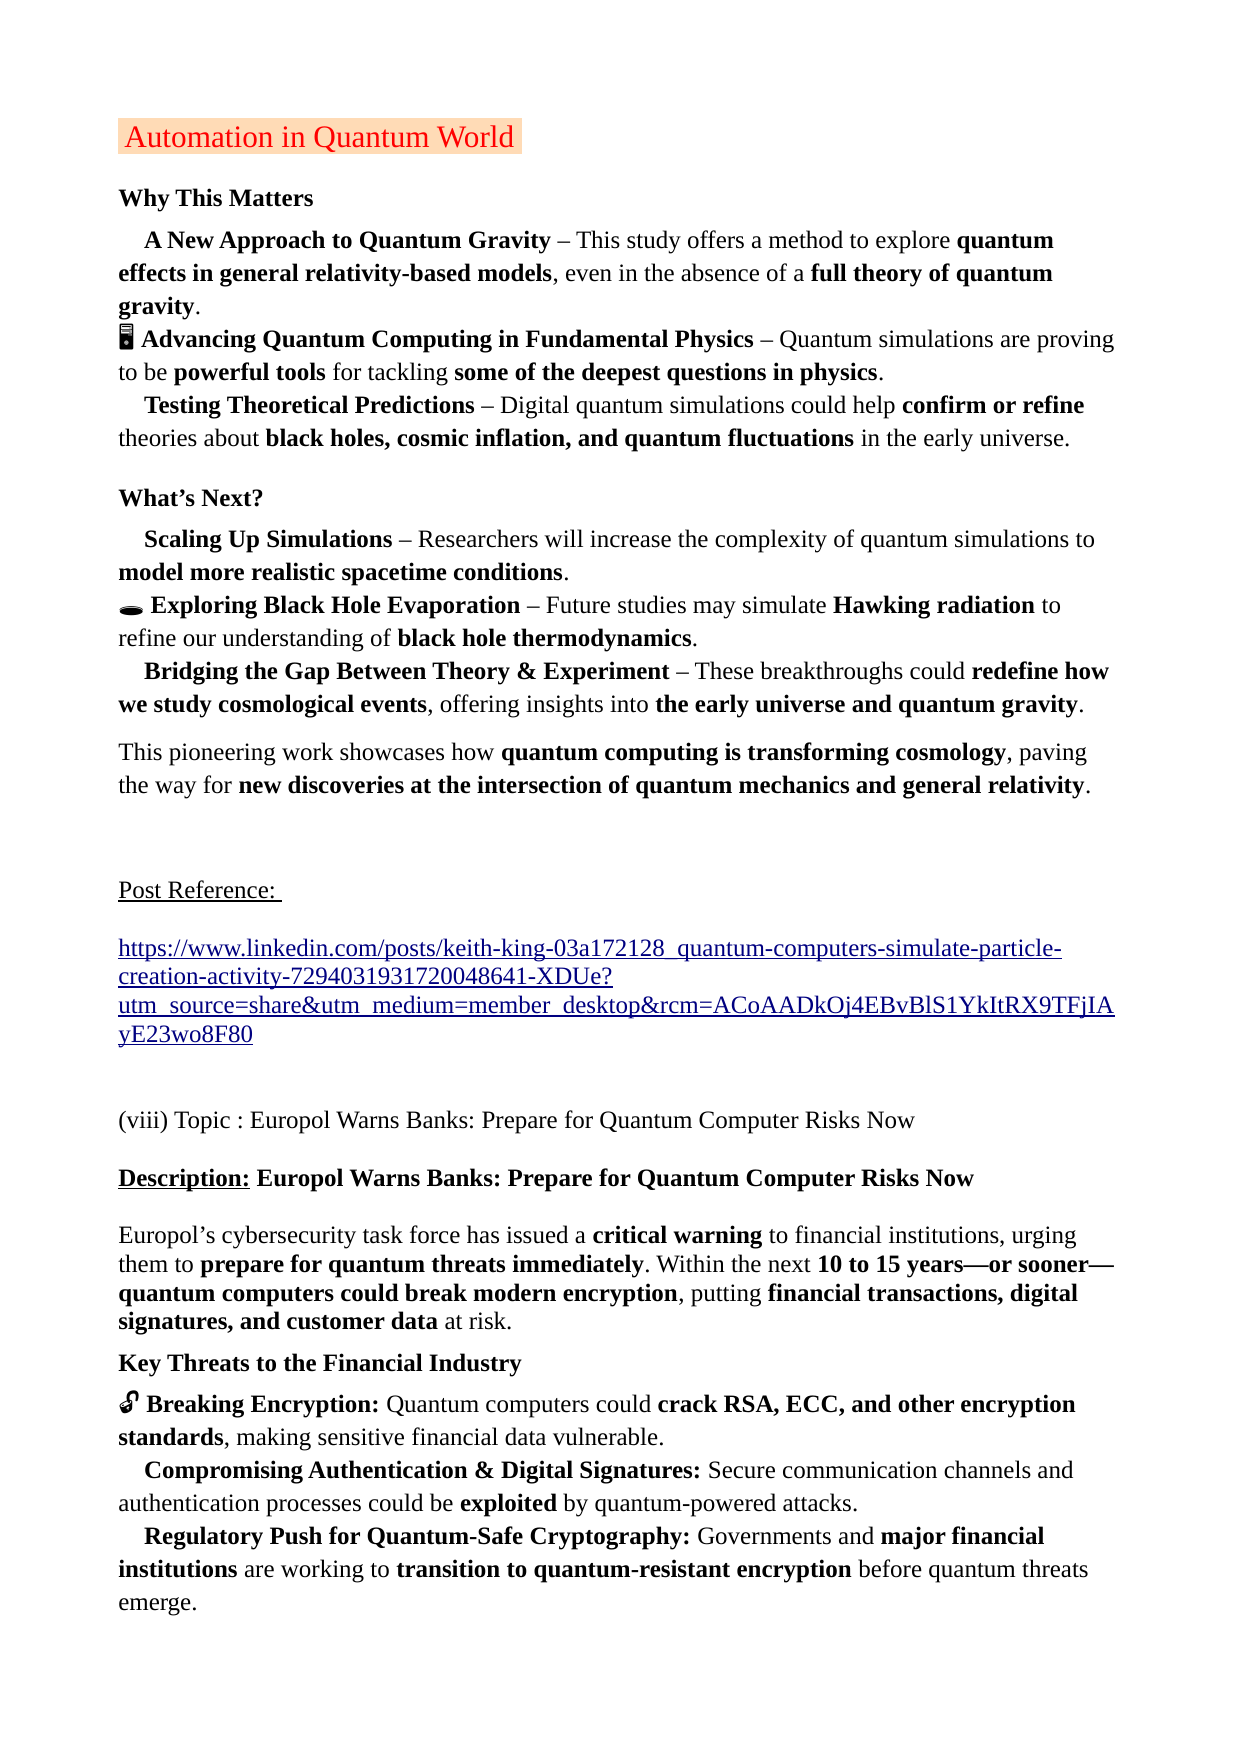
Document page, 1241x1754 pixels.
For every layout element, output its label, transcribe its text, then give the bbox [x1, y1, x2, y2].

subtitle Why This Matters [118, 183, 1122, 212]
subtitle Key Threats to the Financial Industry [118, 1348, 1122, 1376]
text Post Reference: https://www.linkedin.com/posts/keith-king-03a172128_quantum-computers-simulate-particle-creation-activity-7294031931720048641-XDUe?utm_source=share&utm_medium=member_desktop&rcm=ACoAADkOj4EBvBlS1YkItRX9TFjIAyE23wo8F80 (viii) Topic : Europol Warns Banks: Prepare for Quantum Computer Risks Now Description: Europol Warns Banks: Prepare for Quantum Computer Risks Now Europol’s cybersecurity task force has issued a critical warning to financial institutions, urging them to prepare for quantum threats immediately. Within the next 10 to 15 years—or sooner—quantum computers could break modern encryption, putting financial transactions, digital signatures, and customer data at risk. [118, 818, 1122, 1335]
text This pioneering work showcases how quantum computing is transforming cosmology, paving the way for new discoveries at the intersection of quantum mechanics and general relativity. [118, 737, 1122, 799]
text 🚀 Scaling Up Simulations – Researchers will increase the complexity of quantum simulations to model more realistic spacetime conditions. 🕳 Exploring Black Hole Evaporation – Future studies may simulate Hawking radiation to refine our understanding of black hole thermodynamics. 🔬 Bridging the Gap Between Theory & Experiment – These breakthroughs could redefine how we study cosmological events, offering insights into the early universe and quantum gravity. [118, 524, 1122, 718]
text 🌌 A New Approach to Quantum Gravity – This study offers a method to explore quantum effects in general relativity-based models, even in the absence of a full theory of quantum gravity. 🖥 Advancing Quantum Computing in Fundamental Physics – Quantum simulations are proving to be powerful tools for tackling some of the deepest questions in physics. 🔭 Testing Theoretical Predictions – Digital quantum simulations could help confirm or refine theories about black holes, cosmic inflation, and quantum fluctuations in the early universe. [118, 225, 1122, 452]
text 🔓 Breaking Encryption: Quantum computers could crack RSA, ECC, and other encryption standards, making sensitive financial data vulnerable. 🔑 Compromising Authentication & Digital Signatures: Secure communication channels and authentication processes could be exploited by quantum-powered attacks. 🏦 Regulatory Push for Quantum-Safe Cryptography: Governments and major financial institutions are working to transition to quantum-resistant encryption before quantum threats emerge. [118, 1389, 1122, 1616]
subtitle What’s Next? [118, 483, 1122, 512]
